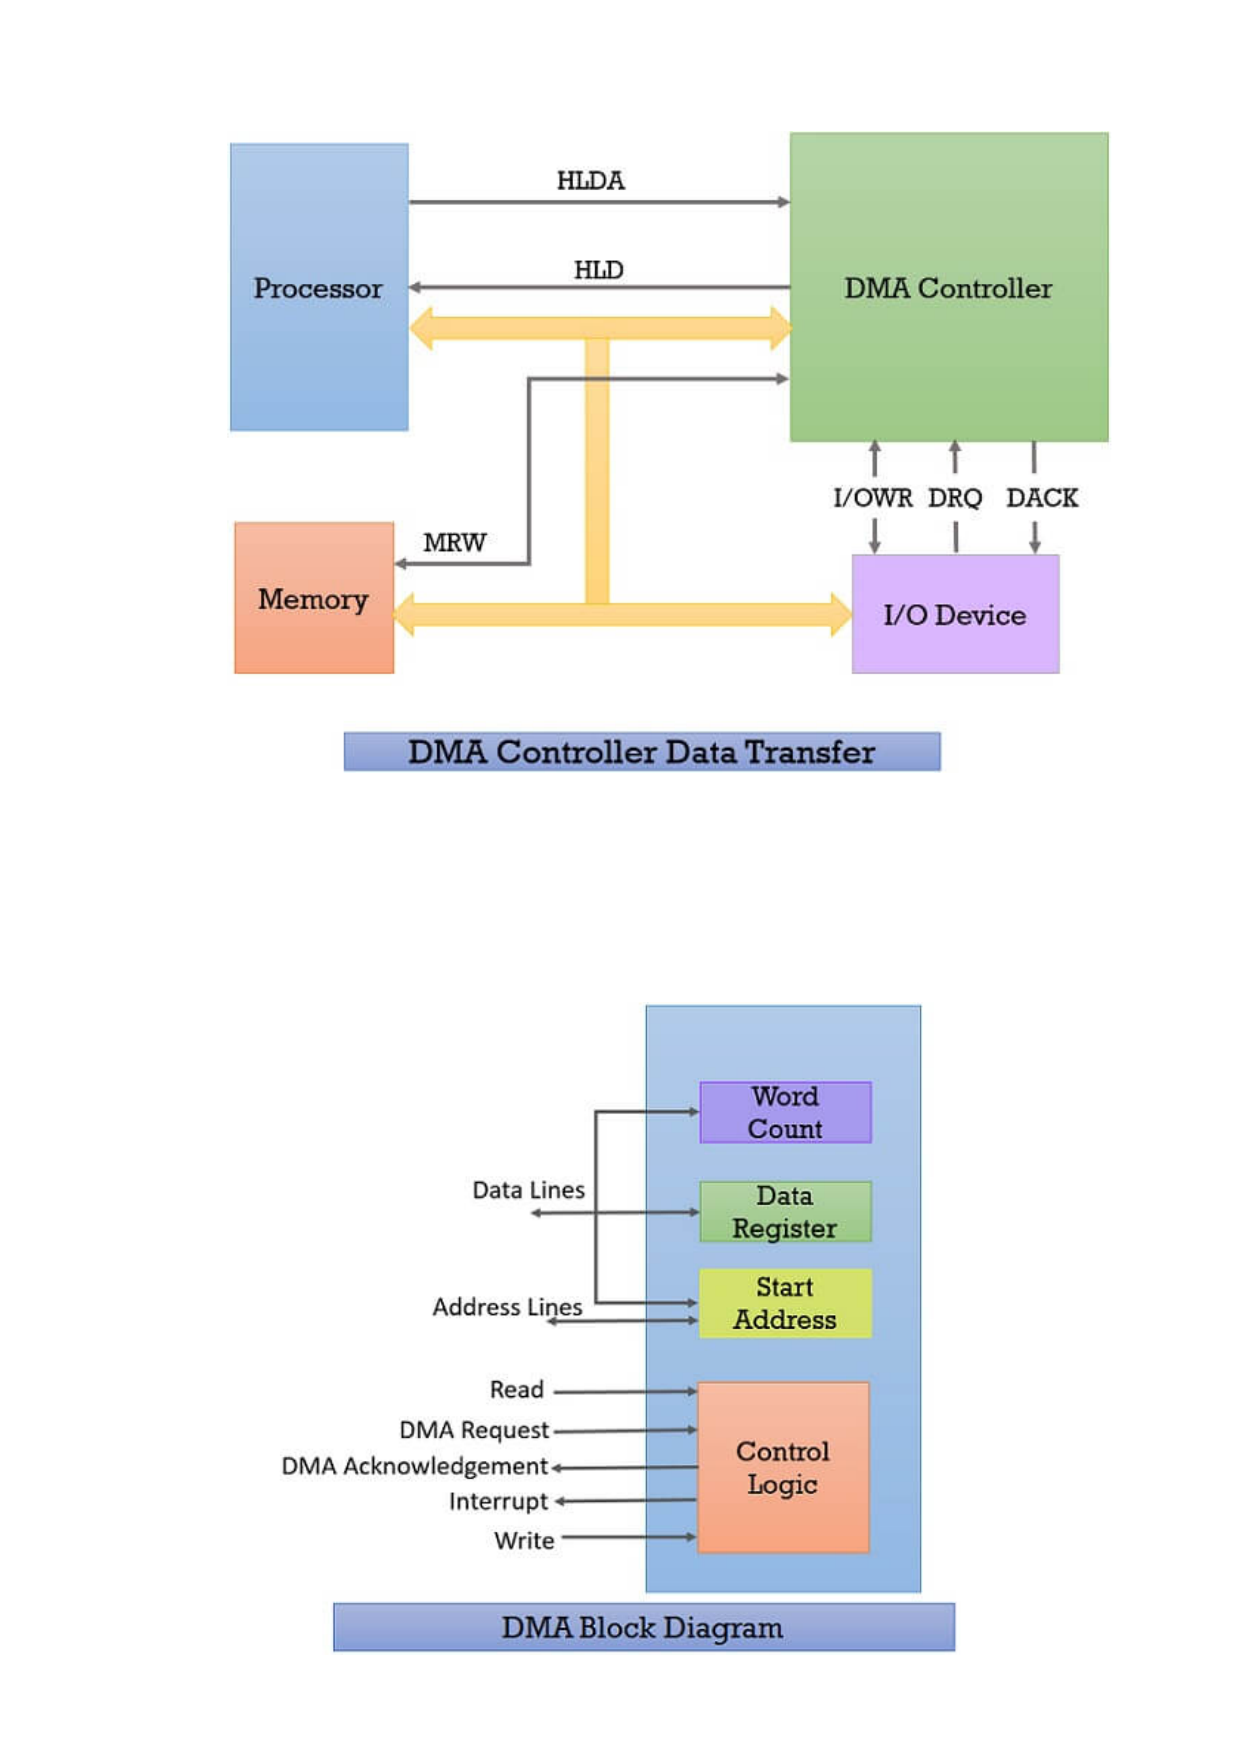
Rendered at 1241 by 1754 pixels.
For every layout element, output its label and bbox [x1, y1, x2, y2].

picture [227, 131, 1112, 773]
picture [279, 1002, 961, 1655]
